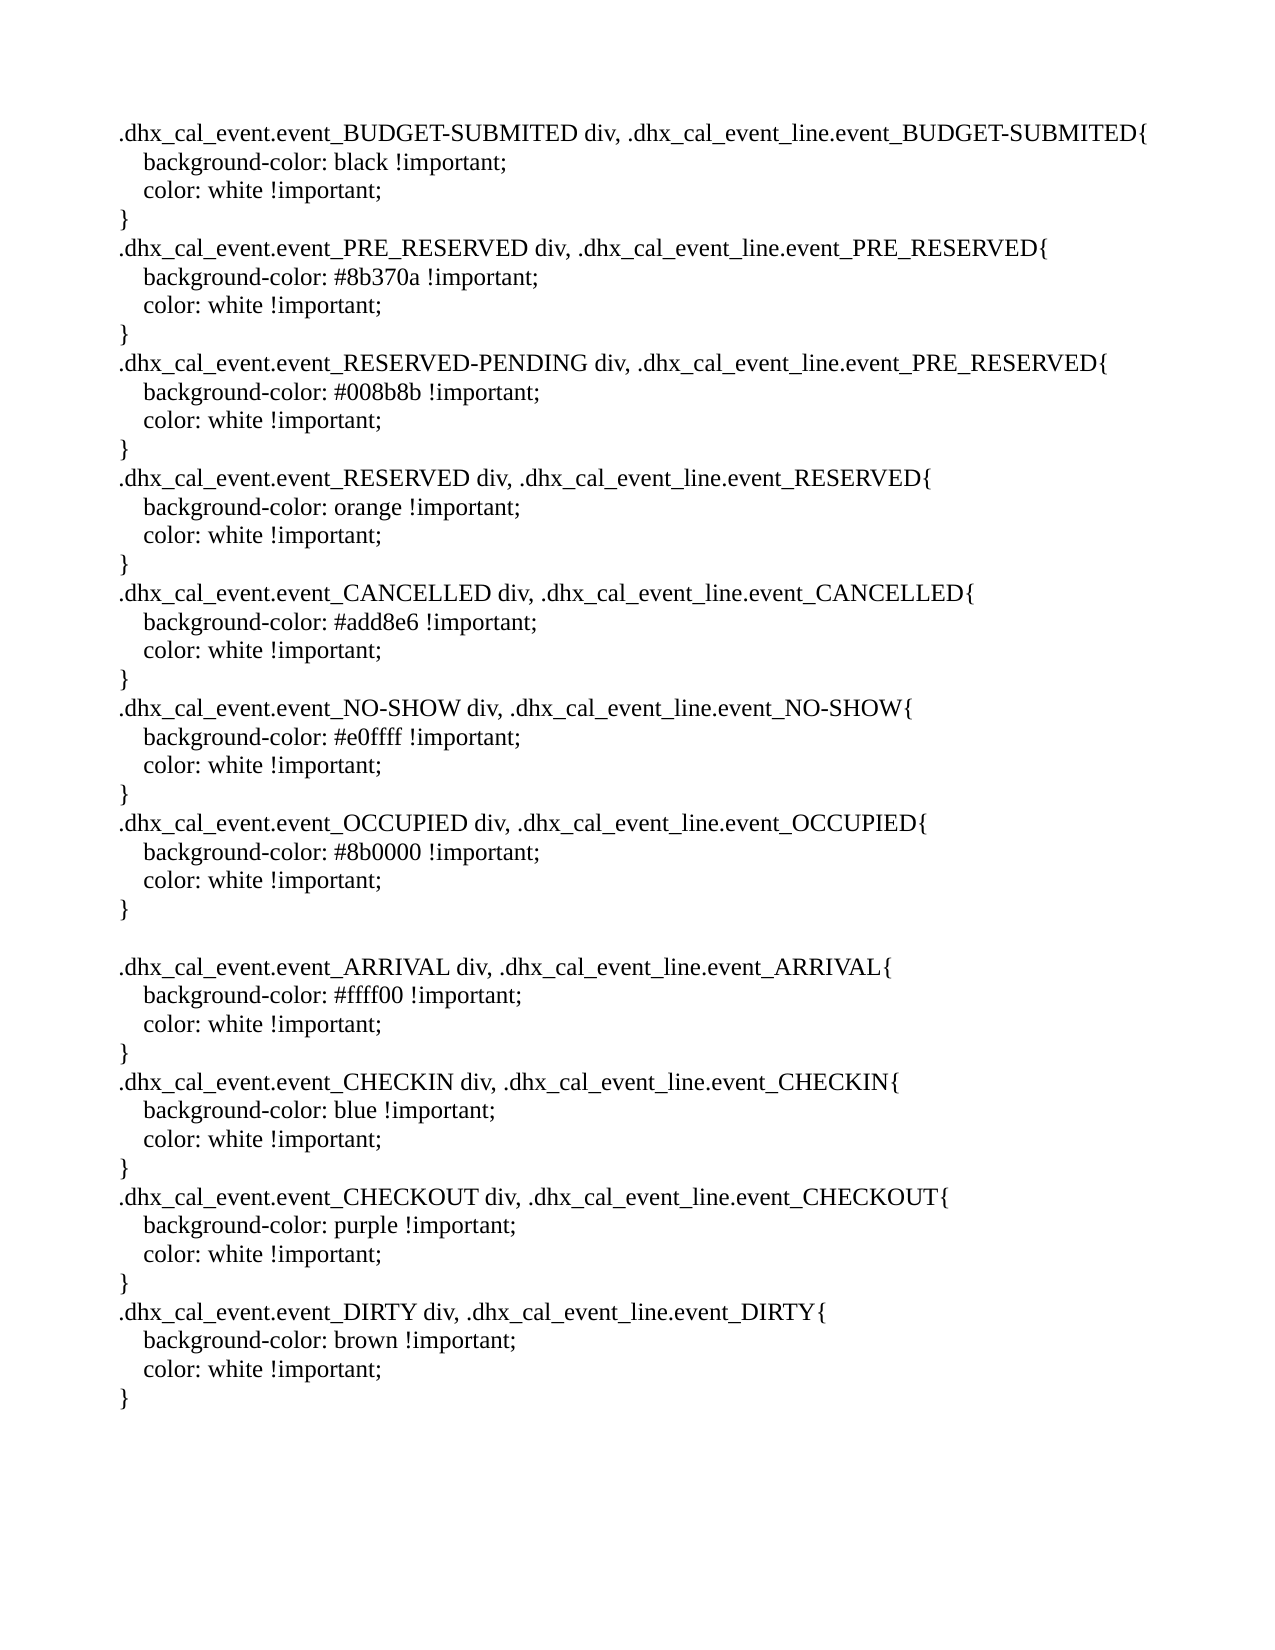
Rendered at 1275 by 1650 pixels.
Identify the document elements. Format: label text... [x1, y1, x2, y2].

text .dhx_cal_event.event_BUDGET-SUBMITED div, .dhx_cal_event_line.event_BUDGET-SUBMITED{ [118, 118, 1157, 147]
text } [118, 204, 1157, 233]
text background-color: brown !important; [118, 1326, 1157, 1354]
text background-color: orange !important; [118, 492, 1157, 521]
text .dhx_cal_event.event_NO-SHOW div, .dhx_cal_event_line.event_NO-SHOW{ [118, 693, 1157, 722]
text } [118, 1383, 1157, 1412]
text background-color: #e0ffff !important; [118, 722, 1157, 751]
text } [118, 1038, 1157, 1067]
text color: white !important; [118, 1239, 1157, 1268]
text .dhx_cal_event.event_RESERVED-PENDING div, .dhx_cal_event_line.event_PRE_RESERVED{ [118, 348, 1157, 377]
text .dhx_cal_event.event_CHECKIN div, .dhx_cal_event_line.event_CHECKIN{ [118, 1067, 1157, 1096]
text .dhx_cal_event.event_ARRIVAL div, .dhx_cal_event_line.event_ARRIVAL{ [118, 952, 1157, 981]
text color: white !important; [118, 1009, 1157, 1038]
text } [118, 1268, 1157, 1297]
text background-color: blue !important; [118, 1096, 1157, 1124]
text background-color: #ffff00 !important; [118, 981, 1157, 1009]
text } [118, 434, 1157, 463]
text background-color: #8b370a !important; [118, 262, 1157, 291]
text } [118, 319, 1157, 348]
text color: white !important; [118, 751, 1157, 779]
text color: white !important; [118, 866, 1157, 894]
text } [118, 549, 1157, 578]
text } [118, 779, 1157, 808]
text .dhx_cal_event.event_RESERVED div, .dhx_cal_event_line.event_RESERVED{ [118, 463, 1157, 492]
text .dhx_cal_event.event_OCCUPIED div, .dhx_cal_event_line.event_OCCUPIED{ [118, 808, 1157, 837]
text color: white !important; [118, 406, 1157, 434]
text color: white !important; [118, 1124, 1157, 1153]
text background-color: black !important; [118, 147, 1157, 176]
text } [118, 664, 1157, 693]
text .dhx_cal_event.event_DIRTY div, .dhx_cal_event_line.event_DIRTY{ [118, 1297, 1157, 1326]
text background-color: #add8e6 !important; [118, 607, 1157, 636]
text color: white !important; [118, 521, 1157, 549]
text background-color: purple !important; [118, 1211, 1157, 1239]
text background-color: #008b8b !important; [118, 377, 1157, 406]
text .dhx_cal_event.event_PRE_RESERVED div, .dhx_cal_event_line.event_PRE_RESERVED{ [118, 233, 1157, 262]
text .dhx_cal_event.event_CHECKOUT div, .dhx_cal_event_line.event_CHECKOUT{ [118, 1182, 1157, 1211]
text color: white !important; [118, 291, 1157, 319]
text } [118, 894, 1157, 923]
text background-color: #8b0000 !important; [118, 837, 1157, 866]
text } [118, 1153, 1157, 1182]
text color: white !important; [118, 636, 1157, 664]
text .dhx_cal_event.event_CANCELLED div, .dhx_cal_event_line.event_CANCELLED{ [118, 578, 1157, 607]
text color: white !important; [118, 176, 1157, 204]
text color: white !important; [118, 1354, 1157, 1383]
